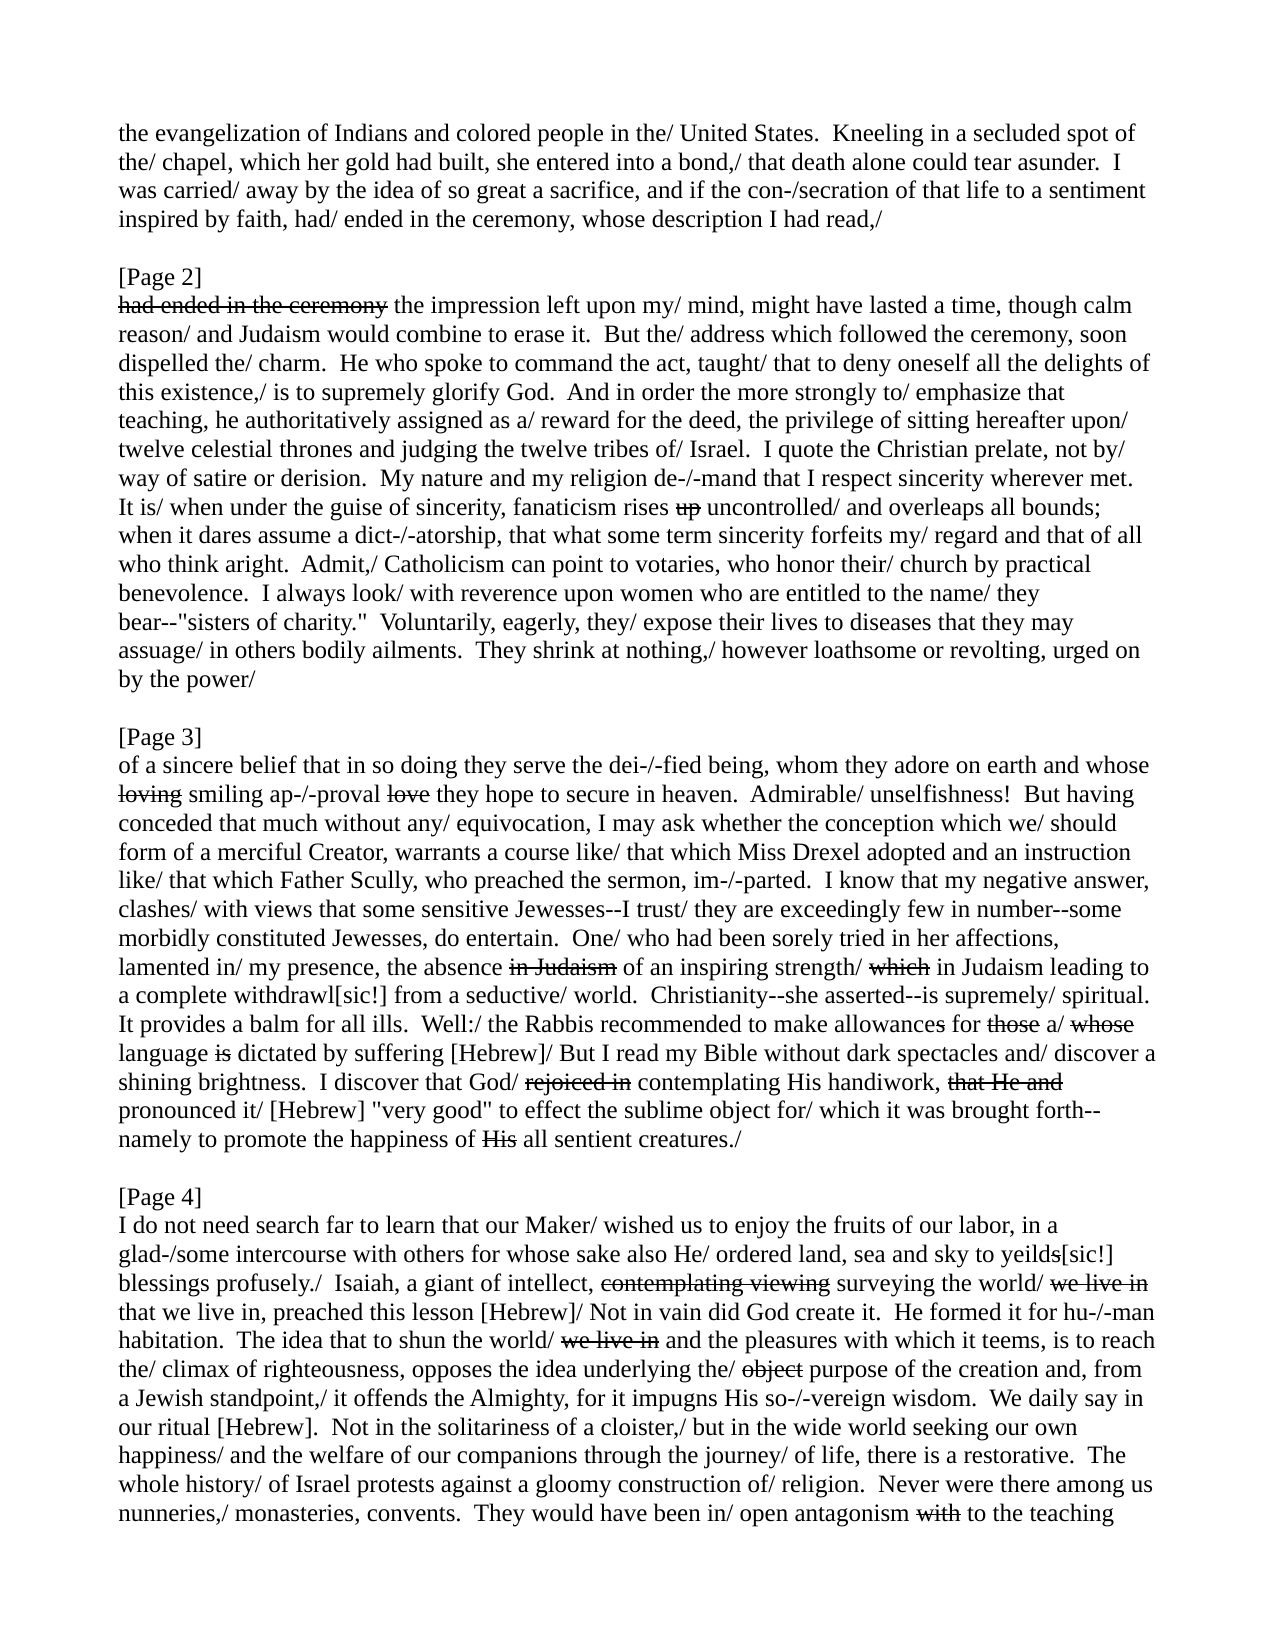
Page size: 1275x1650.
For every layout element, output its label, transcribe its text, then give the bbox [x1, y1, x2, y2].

text [Page 3] [118, 722, 1157, 751]
text [Page 4] [118, 1182, 1157, 1211]
text [Page 2] [118, 262, 1157, 291]
text the evangelization of Indians and colored people in the/ United States. Kneeling in a secluded spot of the/ chapel, which her gold had built, she entered into a bond,/ that death alone could tear asunder. I was carried/ away by the idea of so great a sacrifice, and if the con-/secration of that life to a sentiment inspired by faith, had/ ended in the ceremony, whose description I had read,/ [118, 118, 1157, 233]
text of a sincere belief that in so doing they serve the dei-/-fied being, whom they adore on earth and whose loving smiling ap-/-proval love they hope to secure in heaven. Admirable/ unselfishness! But having conceded that much without any/ equivocation, I may ask whether the conception which we/ should form of a merciful Creator, warrants a course like/ that which Miss Drexel adopted and an instruction like/ that which Father Scully, who preached the sermon, im-/-parted. I know that my negative answer, clashes/ with views that some sensitive Jewesses--I trust/ they are exceedingly few in number--some morbidly constituted Jewesses, do entertain. One/ who had been sorely tried in her affections, lamented in/ my presence, the absence in Judaism of an inspiring strength/ which in Judaism leading to a complete withdrawl[sic!] from a seductive/ world. Christianity--she asserted--is supremely/ spiritual. It provides a balm for all ills. Well:/ the Rabbis recommended to make allowances for those a/ whose language is dictated by suffering [Hebrew]/ But I read my Bible without dark spectacles and/ discover a shining brightness. I discover that God/ rejoiced in contemplating His handiwork, that He and pronounced it/ [Hebrew] "very good" to effect the sublime object for/ which it was brought forth--namely to promote the happiness of His all sentient creatures./ [118, 751, 1157, 1153]
text had ended in the ceremony the impression left upon my/ mind, might have lasted a time, though calm reason/ and Judaism would combine to erase it. But the/ address which followed the ceremony, soon dispelled the/ charm. He who spoke to command the act, taught/ that to deny oneself all the delights of this existence,/ is to supremely glorify God. And in order the more strongly to/ emphasize that teaching, he authoritatively assigned as a/ reward for the deed, the privilege of sitting hereafter upon/ twelve celestial thrones and judging the twelve tribes of/ Israel. I quote the Christian prelate, not by/ way of satire or derision. My nature and my religion de-/-mand that I respect sincerity wherever met. It is/ when under the guise of sincerity, fanaticism rises up uncontrolled/ and overleaps all bounds; when it dares assume a dict-/-atorship, that what some term sincerity forfeits my/ regard and that of all who think aright. Admit,/ Catholicism can point to votaries, who honor their/ church by practical benevolence. I always look/ with reverence upon women who are entitled to the name/ they bear--"sisters of charity." Voluntarily, eagerly, they/ expose their lives to diseases that they may assuage/ in others bodily ailments. They shrink at nothing,/ however loathsome or revolting, urged on by the power/ [118, 291, 1157, 693]
text I do not need search far to learn that our Maker/ wished us to enjoy the fruits of our labor, in a glad-/some intercourse with others for whose sake also He/ ordered land, sea and sky to yeilds[sic!] blessings profusely./ Isaiah, a giant of intellect, contemplating viewing surveying the world/ we live in that we live in, preached this lesson [Hebrew]/ Not in vain did God create it. He formed it for hu-/-man habitation. The idea that to shun the world/ we live in and the pleasures with which it teems, is to reach the/ climax of righteousness, opposes the idea underlying the/ object purpose of the creation and, from a Jewish standpoint,/ it offends the Almighty, for it impugns His so-/-vereign wisdom. We daily say in our ritual [Hebrew]. Not in the solitariness of a cloister,/ but in the wide world seeking our own happiness/ and the welfare of our companions through the journey/ of life, there is a restorative. The whole history/ of Israel protests against a gloomy construction of/ religion. Never were there among us nunneries,/ monasteries, convents. They would have been in/ open antagonism with to the teaching [118, 1211, 1157, 1527]
